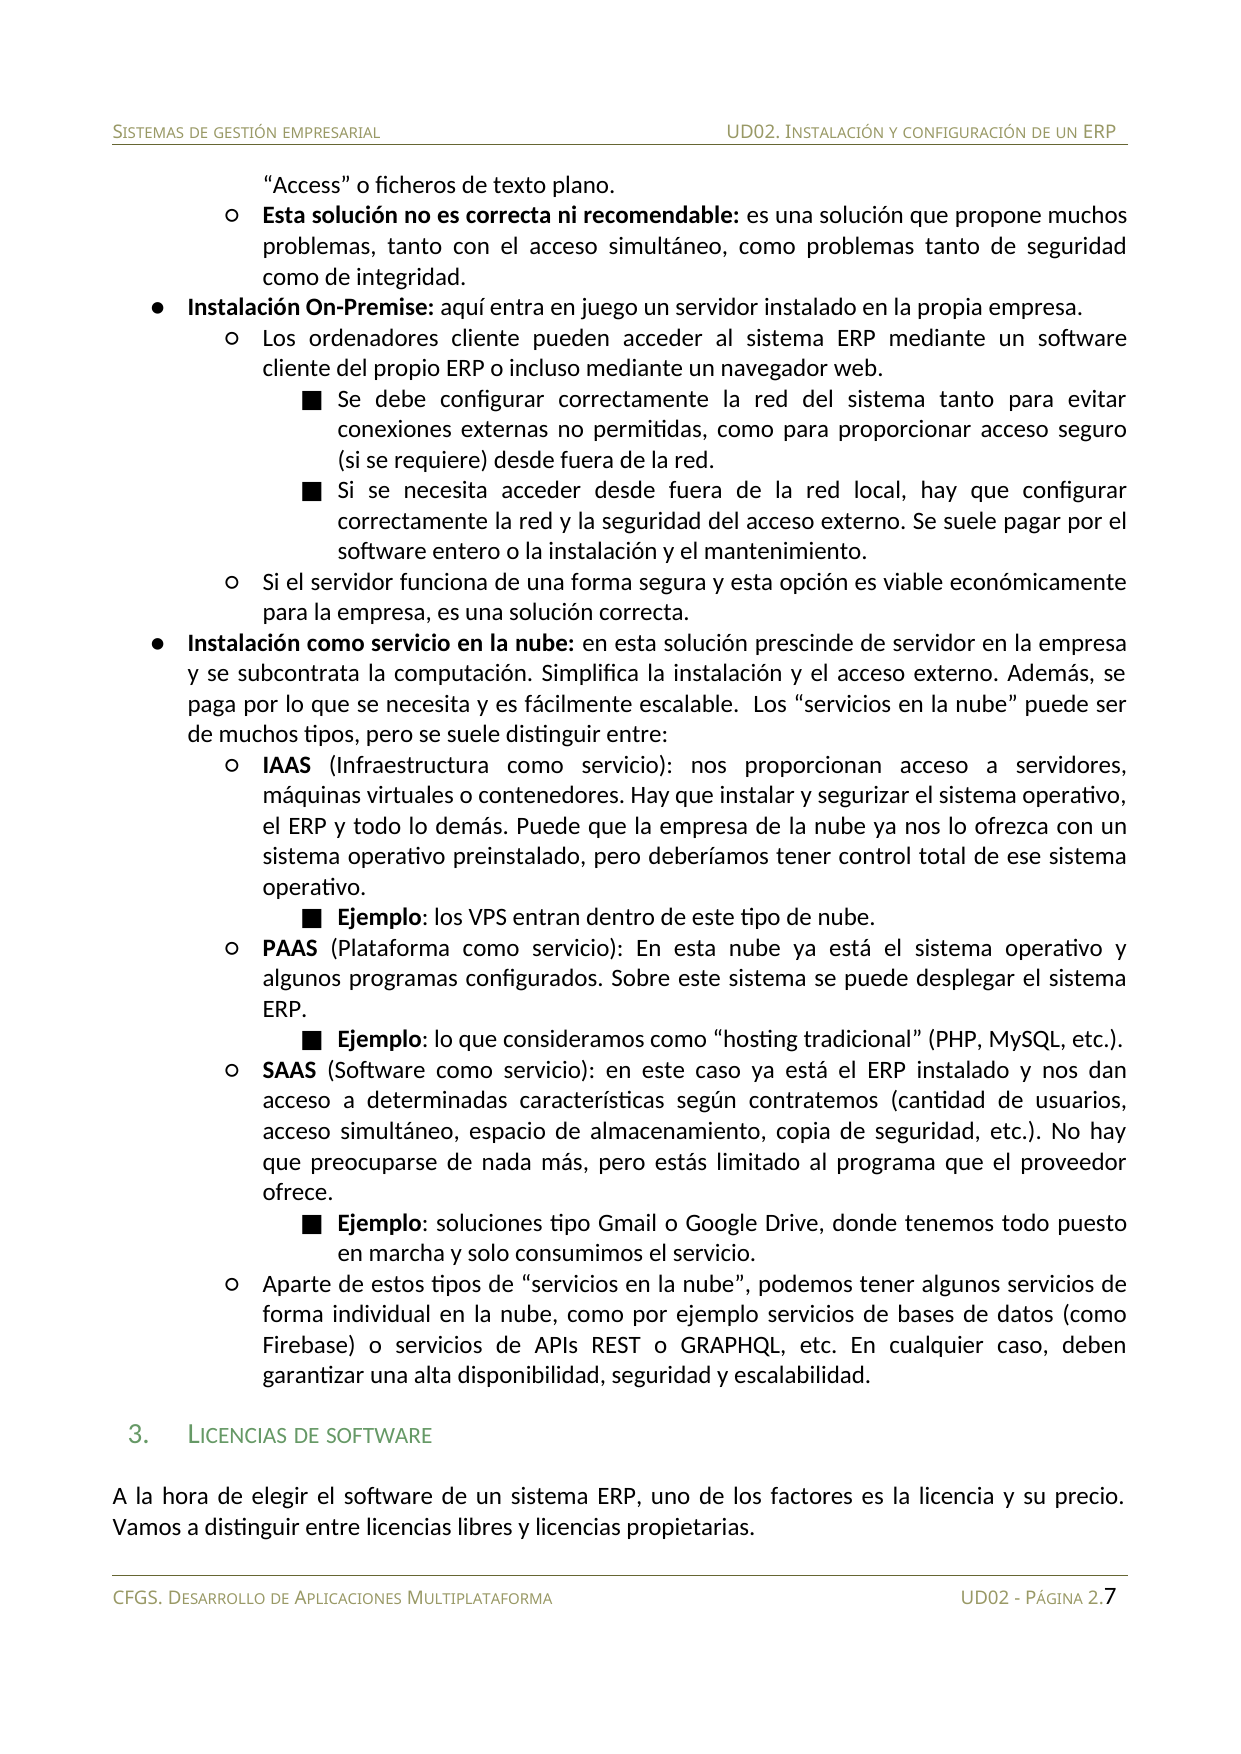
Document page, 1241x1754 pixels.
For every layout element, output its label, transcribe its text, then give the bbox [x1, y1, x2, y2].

list Si el servidor funciona de una forma segura y esta opción es viable económicamente para la empresa, es una solución correcta. [225, 566, 1128, 627]
list Los ordenadores cliente pueden acceder al sistema ERP mediante un software cliente del propio ERP o incluso mediante un navegador web. [225, 322, 1128, 383]
list Si se necesita acceder desde fuera de la red local, hay que configurar correctamente la red y la seguridad del acceso externo. Se suele pagar por el software entero o la instalación y el mantenimiento. [300, 474, 1128, 566]
subtitle Licencias de software [150, 1415, 1128, 1450]
list PAAS (Plataforma como servicio): En esta nube ya está el sistema operativo y algunos programas configurados. Sobre este sistema se puede desplegar el sistema ERP. [225, 932, 1128, 1024]
list Ejemplo: soluciones tipo Gmail o Google Drive, donde tenemos todo puesto en marcha y solo consumimos el servicio. [300, 1207, 1128, 1268]
list Instalación On-Premise: aquí entra en juego un servidor instalado en la propia empresa. [150, 291, 1128, 322]
list Se debe configurar correctamente la red del sistema tanto para evitar conexiones externas no permitidas, como para proporcionar acceso seguro (si se requiere) desde fuera de la red. [300, 383, 1128, 474]
list Esta solución no es correcta ni recomendable: es una solución que propone muchos problemas, tanto con el acceso simultáneo, como problemas tanto de seguridad como de integridad. [225, 199, 1128, 291]
list Aparte de estos tipos de “servicios en la nube”, podemos tener algunos servicios de forma individual en la nube, como por ejemplo servicios de bases de datos (como Firebase) o servicios de APIs REST o GRAPHQL, etc. En cualquier caso, deben garantizar una alta disponibilidad, seguridad y escalabilidad. [225, 1268, 1128, 1390]
text A la hora de elegir el software de un sistema ERP, uno de los factores es la licencia y su precio. Vamos a distinguir entre licencias libres y licencias propietarias. [112, 1480, 1128, 1541]
list IAAS (Infraestructura como servicio): nos proporcionan acceso a servidores, máquinas virtuales o contenedores. Hay que instalar y segurizar el sistema operativo, el ERP y todo lo demás. Puede que la empresa de la nube ya nos lo ofrezca con un sistema operativo preinstalado, pero deberíamos tener control total de ese sistema operativo. [225, 749, 1128, 902]
list Ejemplo: los VPS entran dentro de este tipo de nube. [300, 902, 1128, 932]
list Instalación como servicio en la nube: en esta solución prescinde de servidor en la empresa y se subcontrata la computación. Simplifica la instalación y el acceso externo. Además, se paga por lo que se necesita y es fácilmente escalable. Los “servicios en la nube” puede ser de muchos tipos, pero se suele distinguir entre: [150, 627, 1128, 749]
list SAAS (Software como servicio): en este caso ya está el ERP instalado y nos dan acceso a determinadas características según contratemos (cantidad de usuarios, acceso simultáneo, espacio de almacenamiento, copia de seguridad, etc.). No hay que preocuparse de nada más, pero estás limitado al programa que el proveedor ofrece. [225, 1054, 1128, 1207]
list Ejemplo: lo que consideramos como “hosting tradicional” (PHP, MySQL, etc.). [300, 1024, 1128, 1054]
list “Access” o ficheros de texto plano. [225, 169, 1128, 199]
